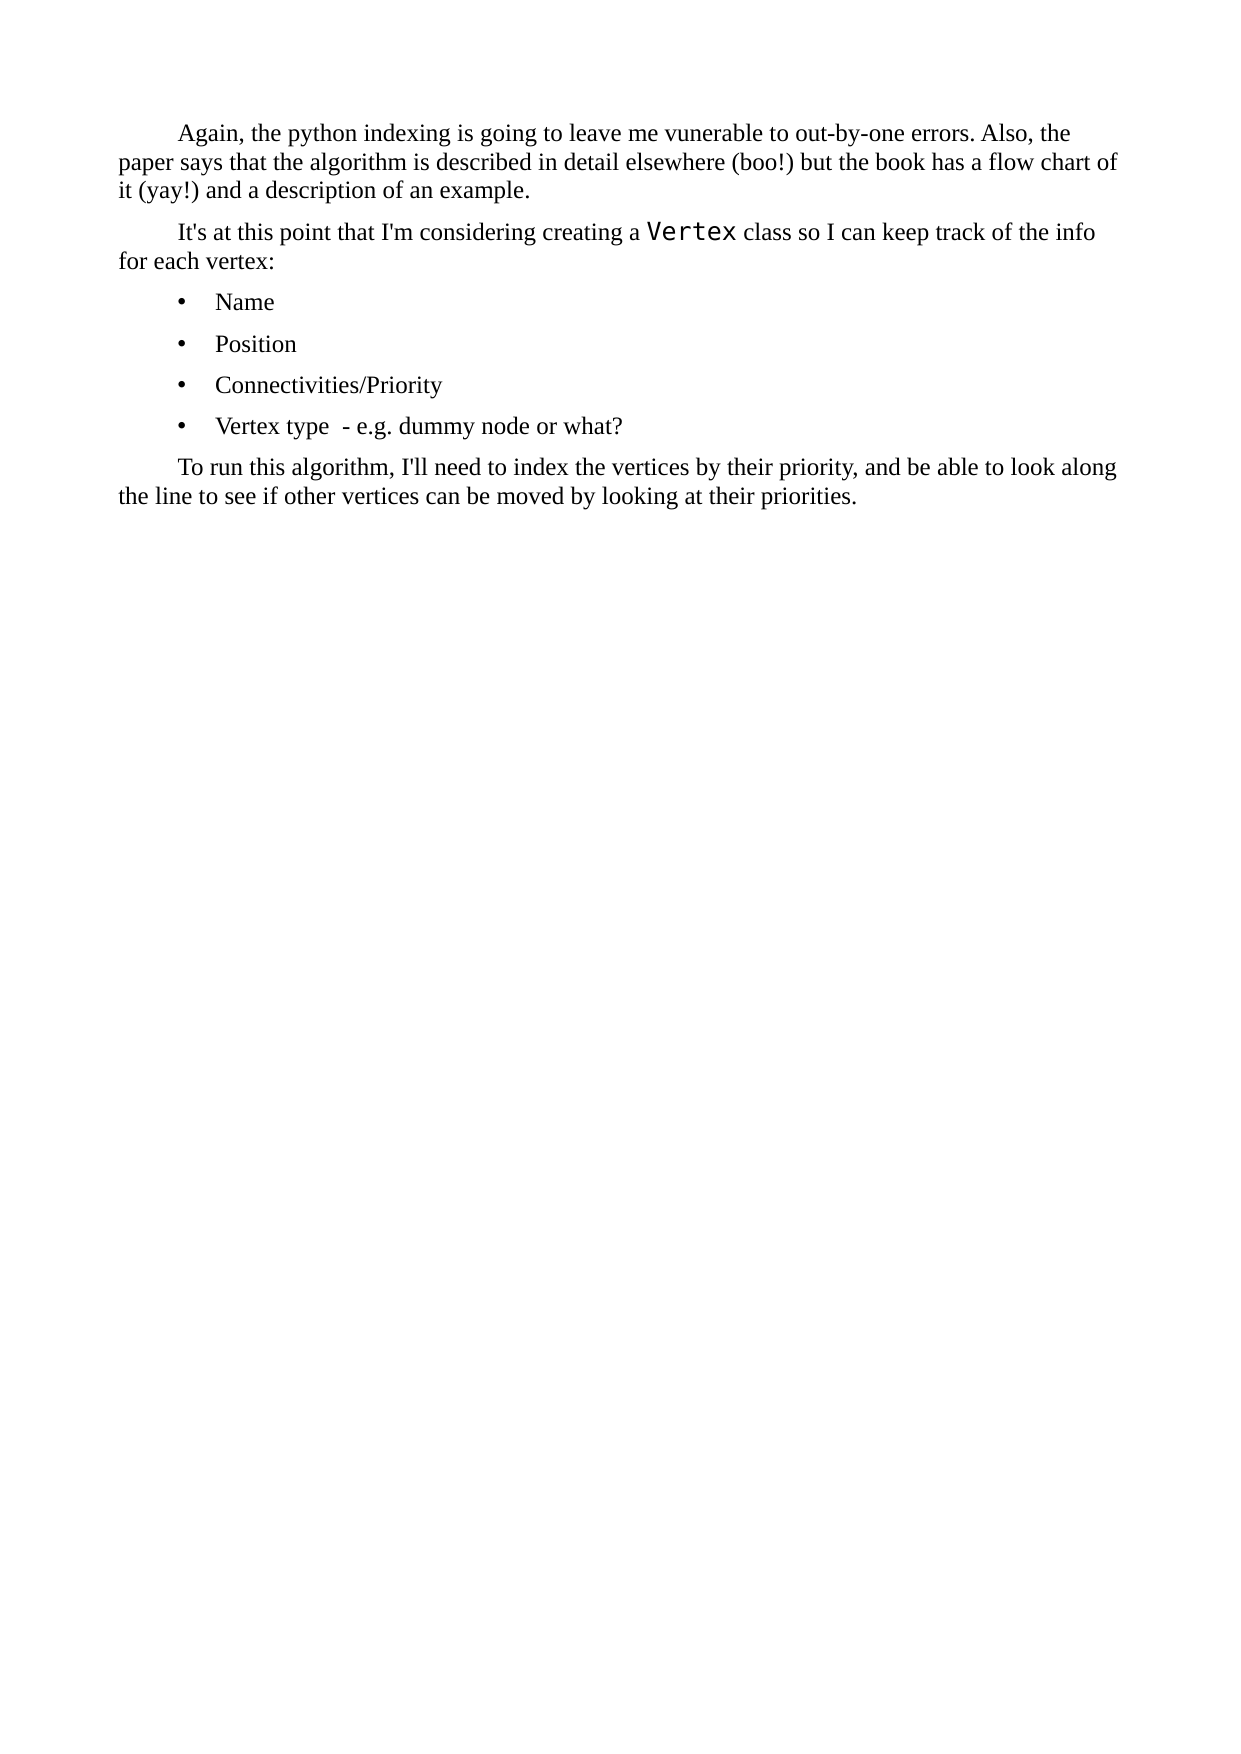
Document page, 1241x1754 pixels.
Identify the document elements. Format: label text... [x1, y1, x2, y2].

list Position [177, 329, 1122, 357]
list Connectivities/Priority [177, 370, 1122, 399]
text It's at this point that I'm considering creating a Vertex class so I can keep track of the info for each vertex: [118, 217, 1122, 275]
text Again, the python indexing is going to leave me vunerable to out-by-one errors. Also, the paper says that the algorithm is described in detail elsewhere (boo!) but the book has a flow chart of it (yay!) and a description of an example. [118, 118, 1122, 204]
text To run this algorithm, I'll need to index the vertices by their priority, and be able to look along the line to see if other vertices can be moved by looking at their priorities. [118, 452, 1122, 510]
list Vertex type - e.g. dummy node or what? [177, 411, 1122, 440]
list Name [177, 287, 1122, 316]
